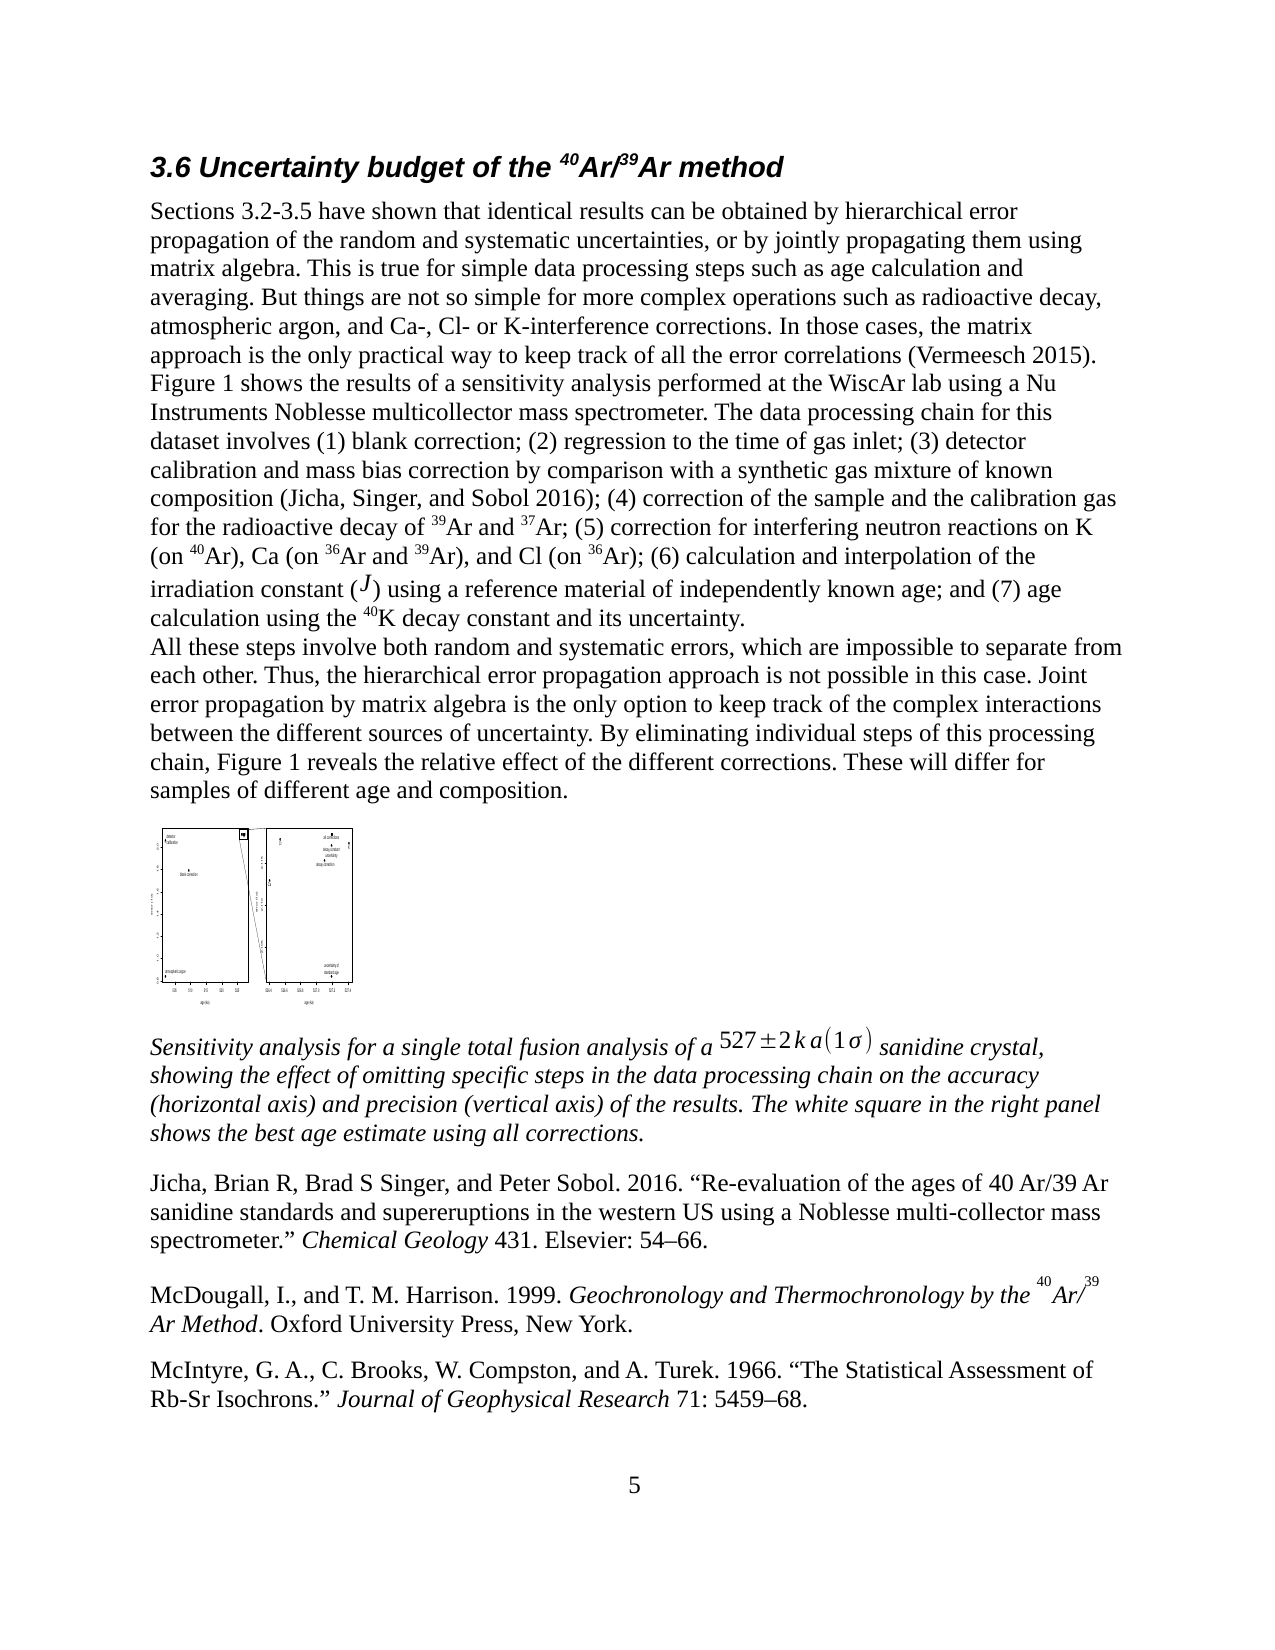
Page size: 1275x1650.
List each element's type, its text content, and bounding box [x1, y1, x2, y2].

subtitle 3.6 Uncertainty budget of the 40Ar/39Ar method [150, 150, 1125, 183]
text McIntyre, G. A., C. Brooks, W. Compston, and A. Turek. 1966. “The Statistical Assessment of Rb-Sr Isochrons.” Journal of Geophysical Research 71: 5459–68. [150, 1355, 1125, 1413]
text Sections 3.2-3.5 have shown that identical results can be obtained by hierarchical error propagation of the random and systematic uncertainties, or by jointly propagating them using matrix algebra. This is true for simple data processing steps such as age calculation and averaging. But things are not so simple for more complex operations such as radioactive decay, atmospheric argon, and Ca-, Cl- or K-interference corrections. In those cases, the matrix approach is the only practical way to keep track of all the error correlations (Vermeesch 2015). Figure 1 shows the results of a sensitivity analysis performed at the WiscAr lab using a Nu Instruments Noblesse multicollector mass spectrometer. The data processing chain for this dataset involves (1) blank correction; (2) regression to the time of gas inlet; (3) detector calibration and mass bias correction by comparison with a synthetic gas mixture of known composition (Jicha, Singer, and Sobol 2016); (4) correction of the sample and the calibration gas for the radioactive decay of 39Ar and 37Ar; (5) correction for interfering neutron reactions on K (on 40Ar), Ca (on 36Ar and 39Ar), and Cl (on 36Ar); (6) calculation and interpolation of the irradiation constant () using a reference material of independently known age; and (7) age calculation using the 40K decay constant and its uncertainty. All these steps involve both random and systematic errors, which are impossible to separate from each other. Thus, the hierarchical error propagation approach is not possible in this case. Joint error propagation by matrix algebra is the only option to keep track of the complex interactions between the different sources of uncertainty. By eliminating individual steps of this processing chain, Figure 1 reveals the relative effect of the different corrections. These will differ for samples of different age and composition. [150, 196, 1125, 804]
text Jicha, Brian R, Brad S Singer, and Peter Sobol. 2016. “Re-evaluation of the ages of 40 Ar/39 Ar sanidine standards and supereruptions in the western US using a Noblesse multi-collector mass spectrometer.” Chemical Geology 431. Elsevier: 54–66. [150, 1168, 1125, 1254]
text Sensitivity analysis for a single total fusion analysis of a sanidine crystal, showing the effect of omitting specific steps in the data processing chain on the accuracy (horizontal axis) and precision (vertical axis) of the results. The white square in the right panel shows the best age estimate using all corrections. [150, 1025, 1125, 1147]
text McDougall, I., and T. M. Harrison. 1999. Geochronology and Thermochronology by the Ar/Ar Method. Oxford University Press, New York. [150, 1272, 1125, 1337]
